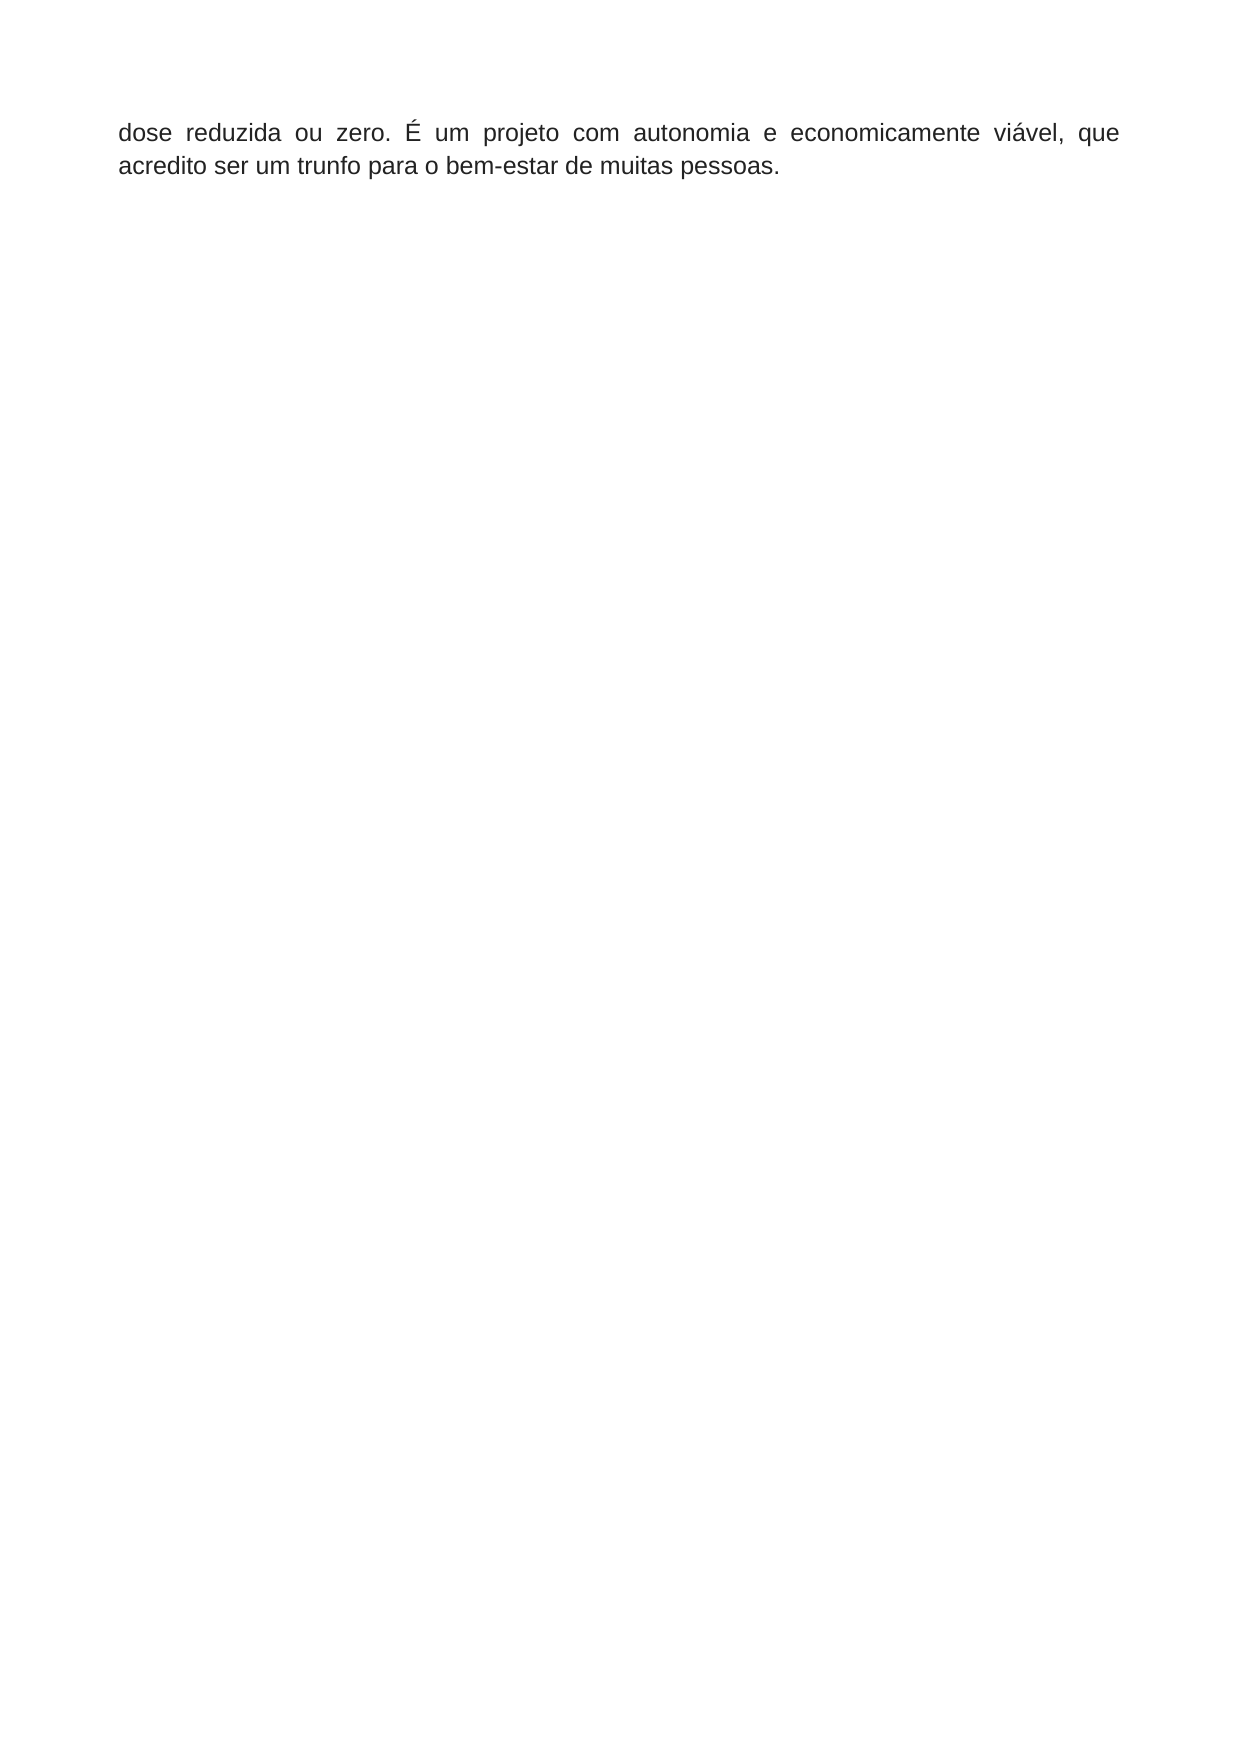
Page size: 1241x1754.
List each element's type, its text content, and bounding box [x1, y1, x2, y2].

text dose reduzida ou zero. É um projeto com autonomia e economicamente viável, que acredito ser um trunfo para o bem-estar de muitas pessoas. [118, 118, 1122, 180]
